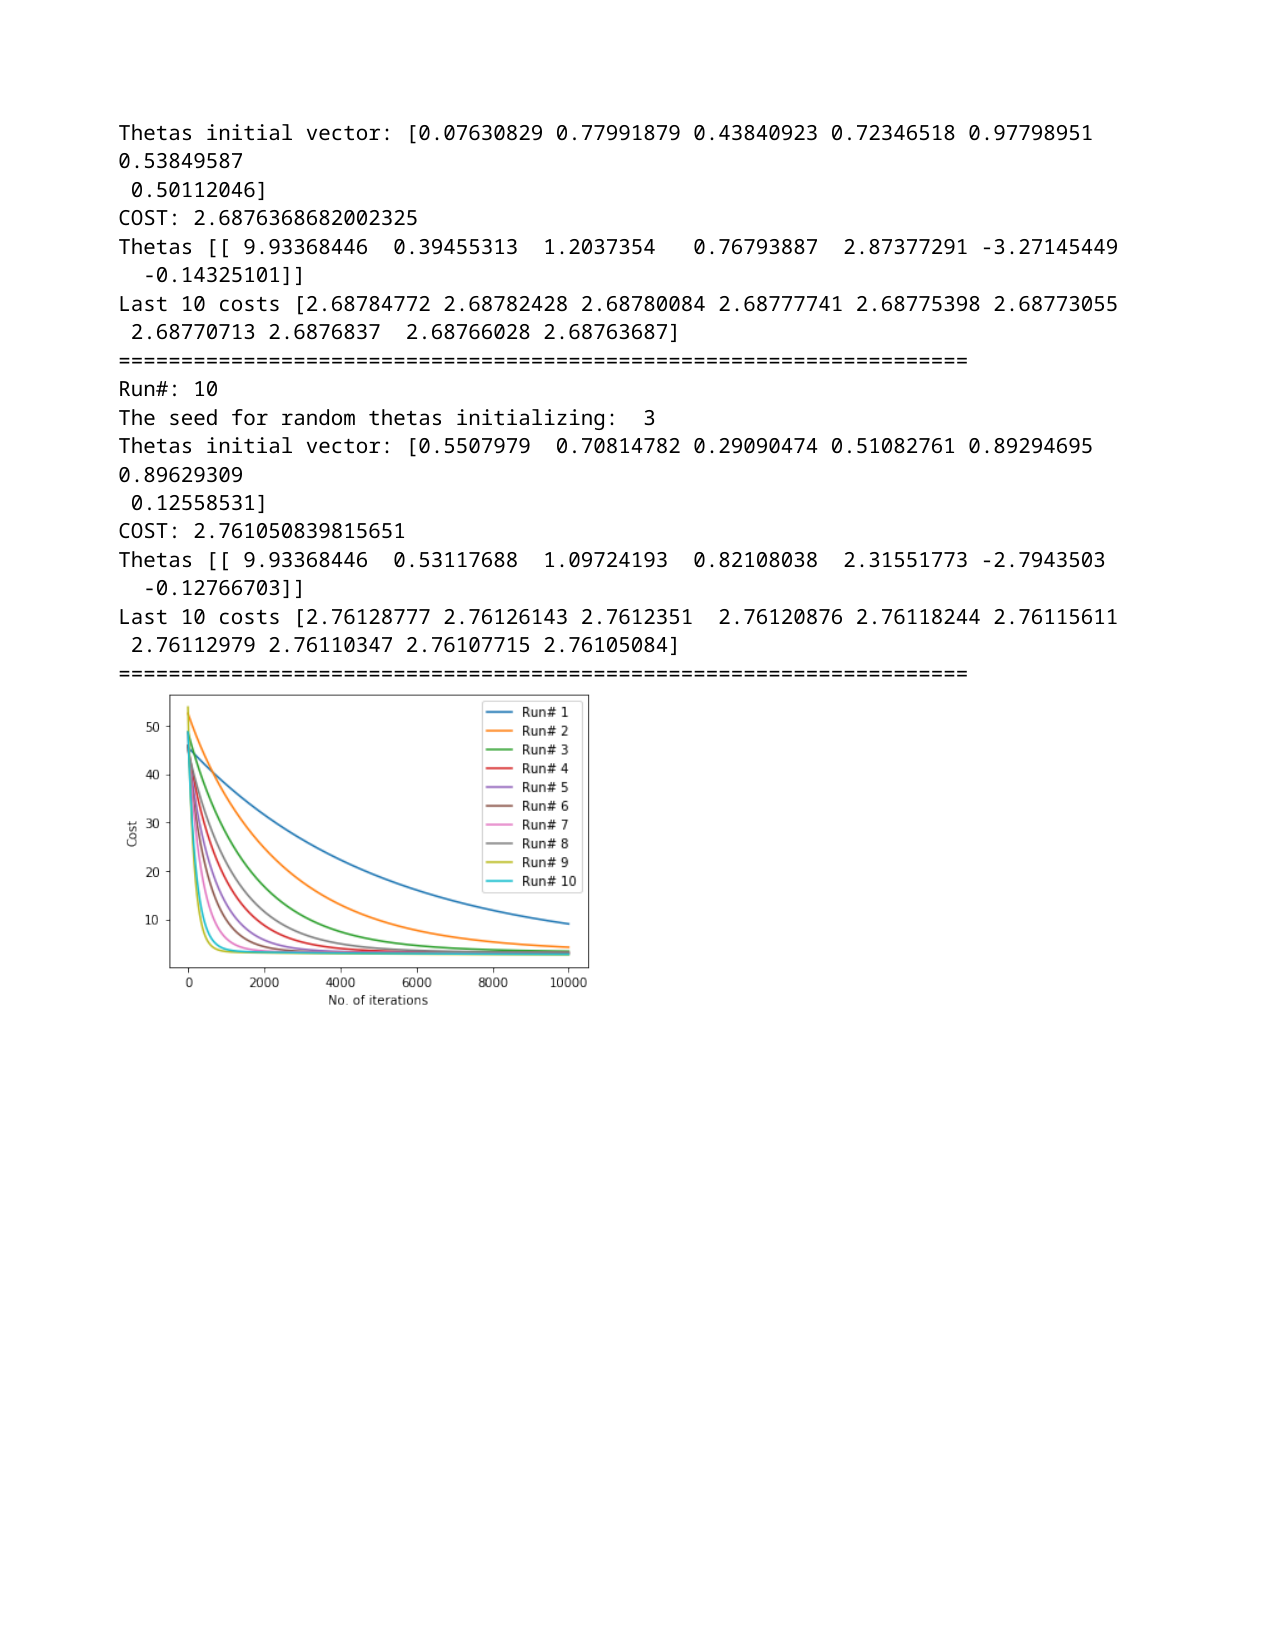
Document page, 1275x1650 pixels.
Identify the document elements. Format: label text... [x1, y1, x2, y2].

text ==================================================================== [118, 346, 1157, 374]
text 2.68770713 2.6876837 2.68766028 2.68763687] [118, 317, 1157, 346]
text The seed for random thetas initializing: 3 [118, 403, 1157, 431]
text COST: 2.6876368682002325 [118, 203, 1157, 232]
text Last 10 costs [2.68784772 2.68782428 2.68780084 2.68777741 2.68775398 2.68773055 [118, 289, 1157, 317]
text 2.76112979 2.76110347 2.76107715 2.76105084] [118, 631, 1157, 659]
picture [118, 687, 597, 1015]
text Thetas initial vector: [0.07630829 0.77991879 0.43840923 0.72346518 0.97798951 0.53849587 [118, 118, 1157, 175]
text 0.50112046] [118, 175, 1157, 203]
text 0.12558531] [118, 488, 1157, 517]
text COST: 2.761050839815651 [118, 517, 1157, 545]
text Run#: 10 [118, 374, 1157, 403]
text Thetas initial vector: [0.5507979 0.70814782 0.29090474 0.51082761 0.89294695 0.89629309 [118, 431, 1157, 488]
text -0.12766703]] [118, 573, 1157, 602]
text Thetas [[ 9.93368446 0.53117688 1.09724193 0.82108038 2.31551773 -2.7943503 [118, 545, 1157, 573]
text ==================================================================== [118, 659, 1157, 687]
text Thetas [[ 9.93368446 0.39455313 1.2037354 0.76793887 2.87377291 -3.27145449 [118, 232, 1157, 260]
text Last 10 costs [2.76128777 2.76126143 2.7612351 2.76120876 2.76118244 2.76115611 [118, 602, 1157, 631]
text -0.14325101]] [118, 260, 1157, 289]
